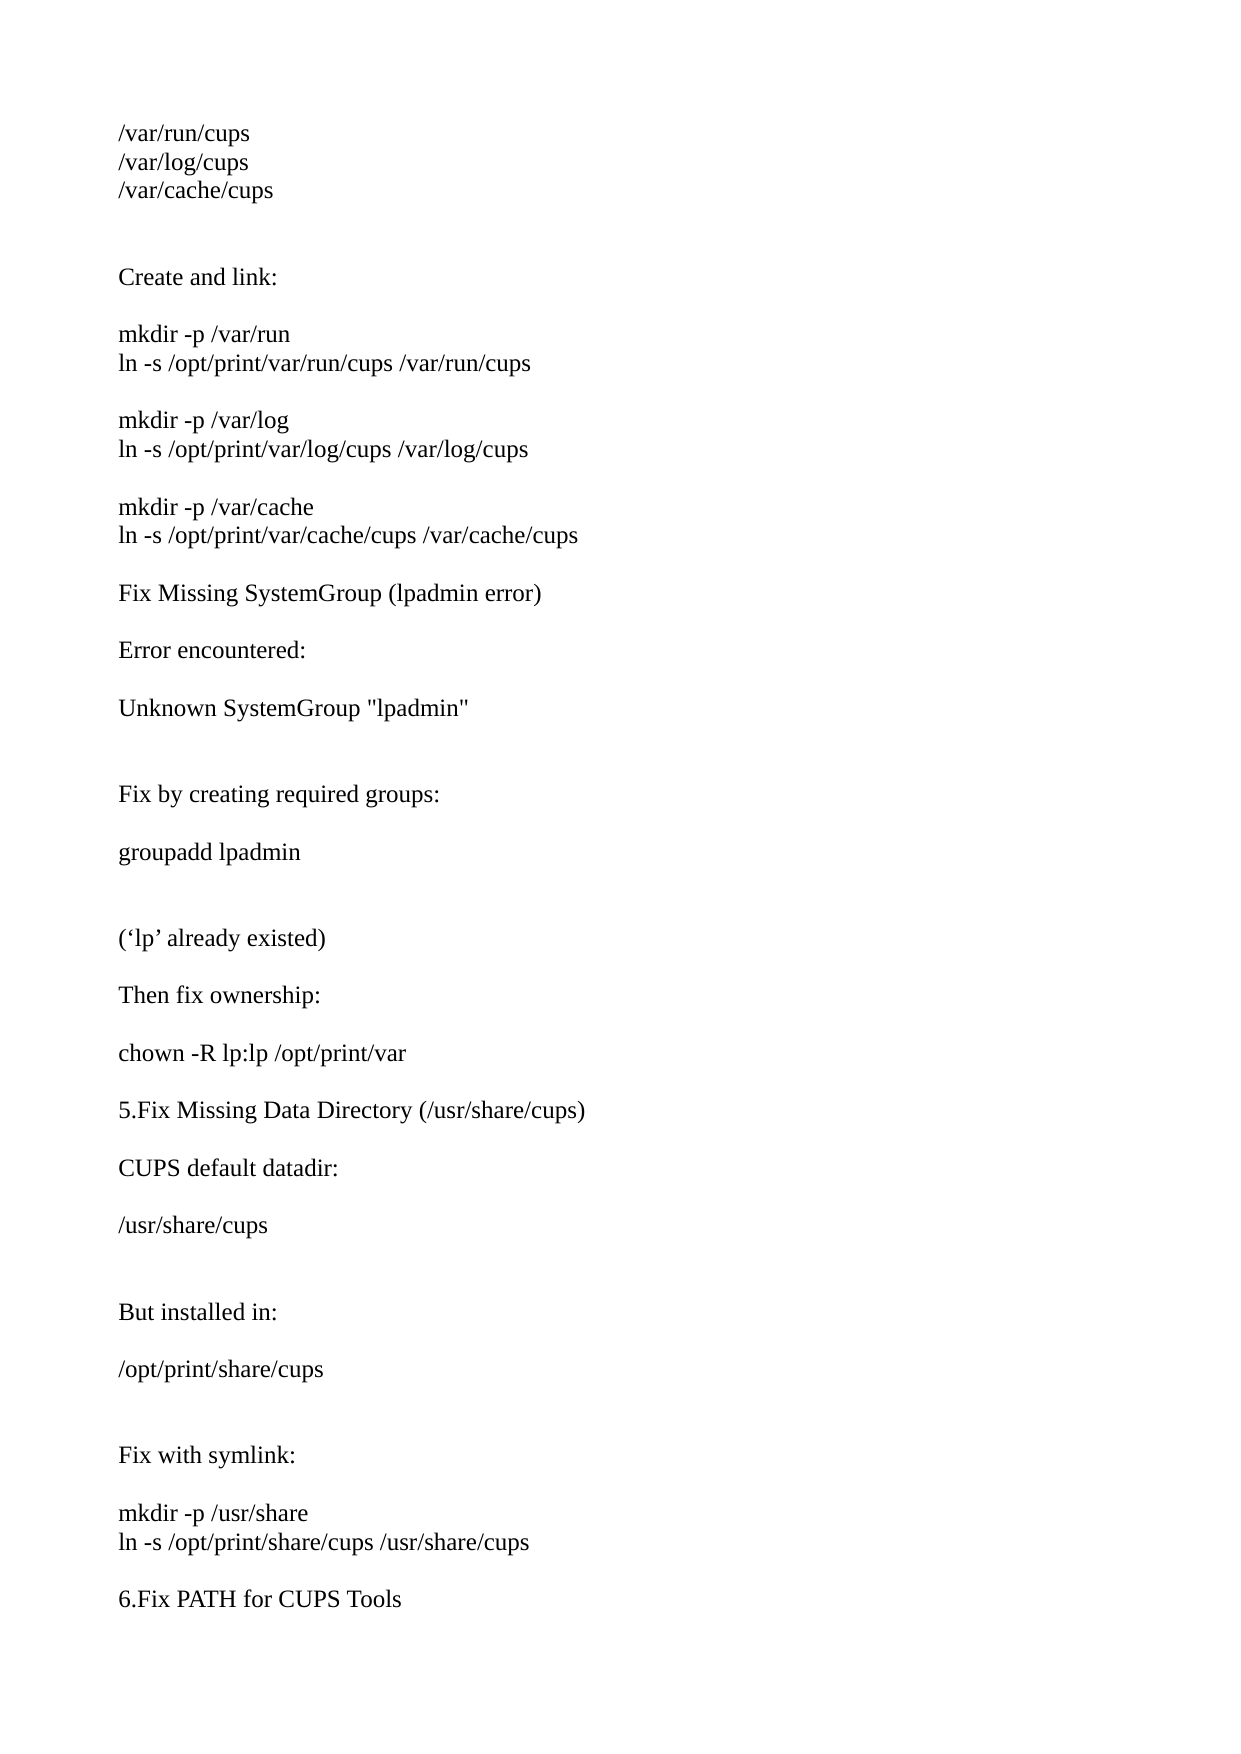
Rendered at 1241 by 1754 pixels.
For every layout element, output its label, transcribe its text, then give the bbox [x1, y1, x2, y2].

text Create and link: [118, 262, 1122, 291]
text mkdir -p /usr/share [118, 1498, 1122, 1527]
text Fix with symlink: [118, 1441, 1122, 1469]
text mkdir -p /var/run [118, 319, 1122, 348]
text /var/log/cups [118, 147, 1122, 176]
text CUPS default datadir: [118, 1153, 1122, 1182]
text ln -s /opt/print/share/cups /usr/share/cups [118, 1527, 1122, 1556]
text /usr/share/cups [118, 1211, 1122, 1239]
text (‘lp’ already existed) [118, 923, 1122, 952]
text ln -s /opt/print/var/run/cups /var/run/cups [118, 348, 1122, 377]
text mkdir -p /var/log [118, 406, 1122, 434]
text Unknown SystemGroup "lpadmin" [118, 693, 1122, 722]
text But installed in: [118, 1297, 1122, 1326]
text 6.Fix PATH for CUPS Tools [118, 1584, 1122, 1613]
text /opt/print/share/cups [118, 1354, 1122, 1383]
text /var/run/cups [118, 118, 1122, 147]
text Error encountered: [118, 636, 1122, 664]
text Then fix ownership: [118, 981, 1122, 1009]
text ln -s /opt/print/var/log/cups /var/log/cups [118, 434, 1122, 463]
text 5.Fix Missing Data Directory (/usr/share/cups) [118, 1096, 1122, 1124]
text /var/cache/cups [118, 176, 1122, 204]
text Fix Missing SystemGroup (lpadmin error) [118, 578, 1122, 607]
text groupadd lpadmin [118, 837, 1122, 866]
text chown -R lp:lp /opt/print/var [118, 1038, 1122, 1067]
text ln -s /opt/print/var/cache/cups /var/cache/cups [118, 521, 1122, 549]
text Fix by creating required groups: [118, 779, 1122, 808]
text mkdir -p /var/cache [118, 492, 1122, 521]
